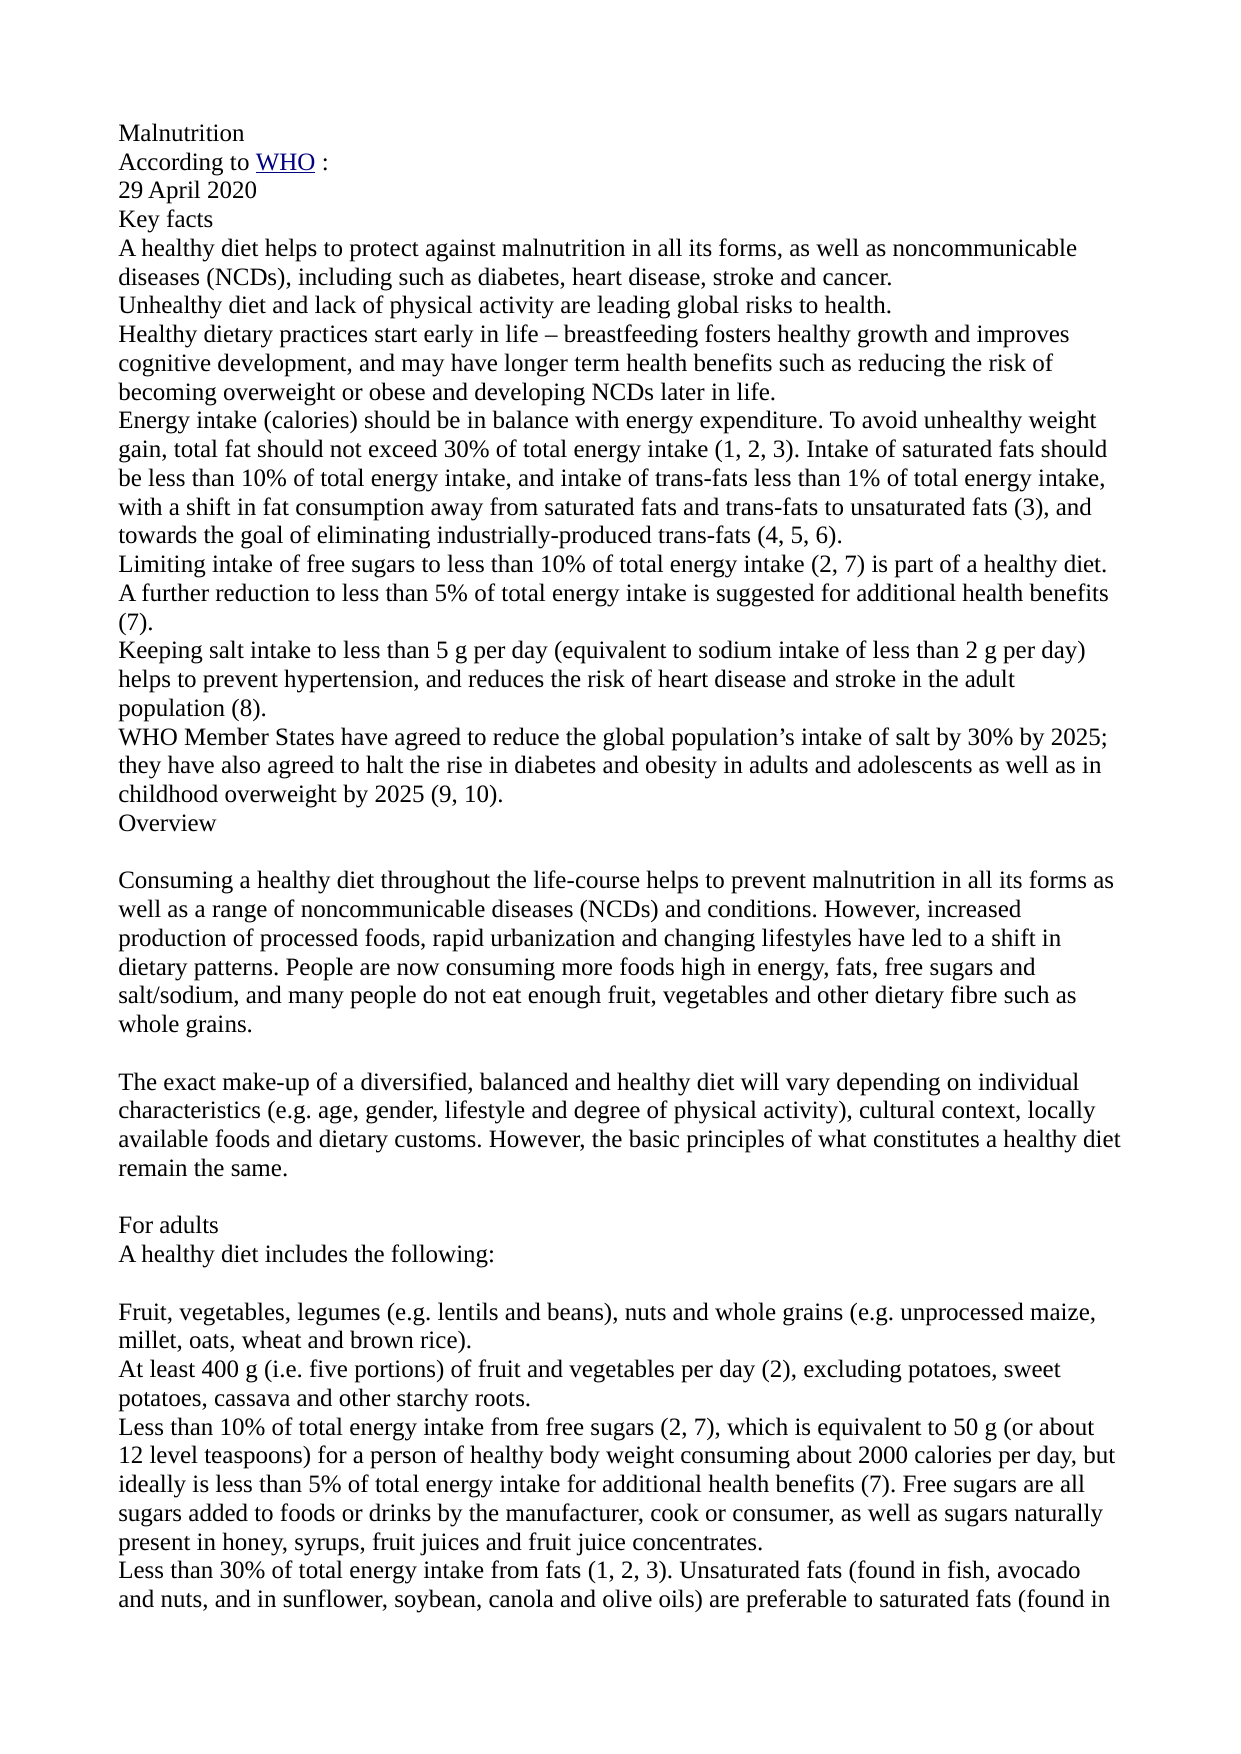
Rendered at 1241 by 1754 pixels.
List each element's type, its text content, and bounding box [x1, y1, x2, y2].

text Fruit, vegetables, legumes (e.g. lentils and beans), nuts and whole grains (e.g. unprocessed maize, millet, oats, wheat and brown rice). [118, 1297, 1122, 1354]
text Malnutrition [118, 118, 1122, 147]
text Energy intake (calories) should be in balance with energy expenditure. To avoid unhealthy weight gain, total fat should not exceed 30% of total energy intake (1, 2, 3). Intake of saturated fats should be less than 10% of total energy intake, and intake of trans-fats less than 1% of total energy intake, with a shift in fat consumption away from saturated fats and trans-fats to unsaturated fats (3), and towards the goal of eliminating industrially-produced trans-fats (4, 5, 6). [118, 406, 1122, 549]
text 29 April 2020 [118, 176, 1122, 204]
text A healthy diet helps to protect against malnutrition in all its forms, as well as noncommunicable diseases (NCDs), including such as diabetes, heart disease, stroke and cancer. [118, 233, 1122, 291]
text Keeping salt intake to less than 5 g per day (equivalent to sodium intake of less than 2 g per day) helps to prevent hypertension, and reduces the risk of heart disease and stroke in the adult population (8). [118, 636, 1122, 722]
text At least 400 g (i.e. five portions) of fruit and vegetables per day (2), excluding potatoes, sweet potatoes, cassava and other starchy roots. [118, 1354, 1122, 1412]
text Limiting intake of free sugars to less than 10% of total energy intake (2, 7) is part of a healthy diet. A further reduction to less than 5% of total energy intake is suggested for additional health benefits (7). [118, 549, 1122, 636]
text Key facts [118, 204, 1122, 233]
text Consuming a healthy diet throughout the life-course helps to prevent malnutrition in all its forms as well as a range of noncommunicable diseases (NCDs) and conditions. However, increased production of processed foods, rapid urbanization and changing lifestyles have led to a shift in dietary patterns. People are now consuming more foods high in energy, fats, free sugars and salt/sodium, and many people do not eat enough fruit, vegetables and other dietary fibre such as whole grains. [118, 866, 1122, 1038]
text A healthy diet includes the following: [118, 1239, 1122, 1268]
text The exact make-up of a diversified, balanced and healthy diet will vary depending on individual characteristics (e.g. age, gender, lifestyle and degree of physical activity), cultural context, locally available foods and dietary customs. However, the basic principles of what constitutes a healthy diet remain the same. [118, 1067, 1122, 1182]
text WHO Member States have agreed to reduce the global population’s intake of salt by 30% by 2025; they have also agreed to halt the rise in diabetes and obesity in adults and adolescents as well as in childhood overweight by 2025 (9, 10). [118, 722, 1122, 808]
text Healthy dietary practices start early in life – breastfeeding fosters healthy growth and improves cognitive development, and may have longer term health benefits such as reducing the risk of becoming overweight or obese and developing NCDs later in life. [118, 319, 1122, 406]
text Overview [118, 808, 1122, 837]
text For adults [118, 1211, 1122, 1239]
text Less than 10% of total energy intake from free sugars (2, 7), which is equivalent to 50 g (or about 12 level teaspoons) for a person of healthy body weight consuming about 2000 calories per day, but ideally is less than 5% of total energy intake for additional health benefits (7). Free sugars are all sugars added to foods or drinks by the manufacturer, cook or consumer, as well as sugars naturally present in honey, syrups, fruit juices and fruit juice concentrates. [118, 1412, 1122, 1556]
text Unhealthy diet and lack of physical activity are leading global risks to health. [118, 291, 1122, 319]
text Less than 30% of total energy intake from fats (1, 2, 3). Unsaturated fats (found in fish, avocado and nuts, and in sunflower, soybean, canola and olive oils) are preferable to saturated fats (found in [118, 1556, 1122, 1613]
text According to WHO : [118, 147, 1122, 176]
